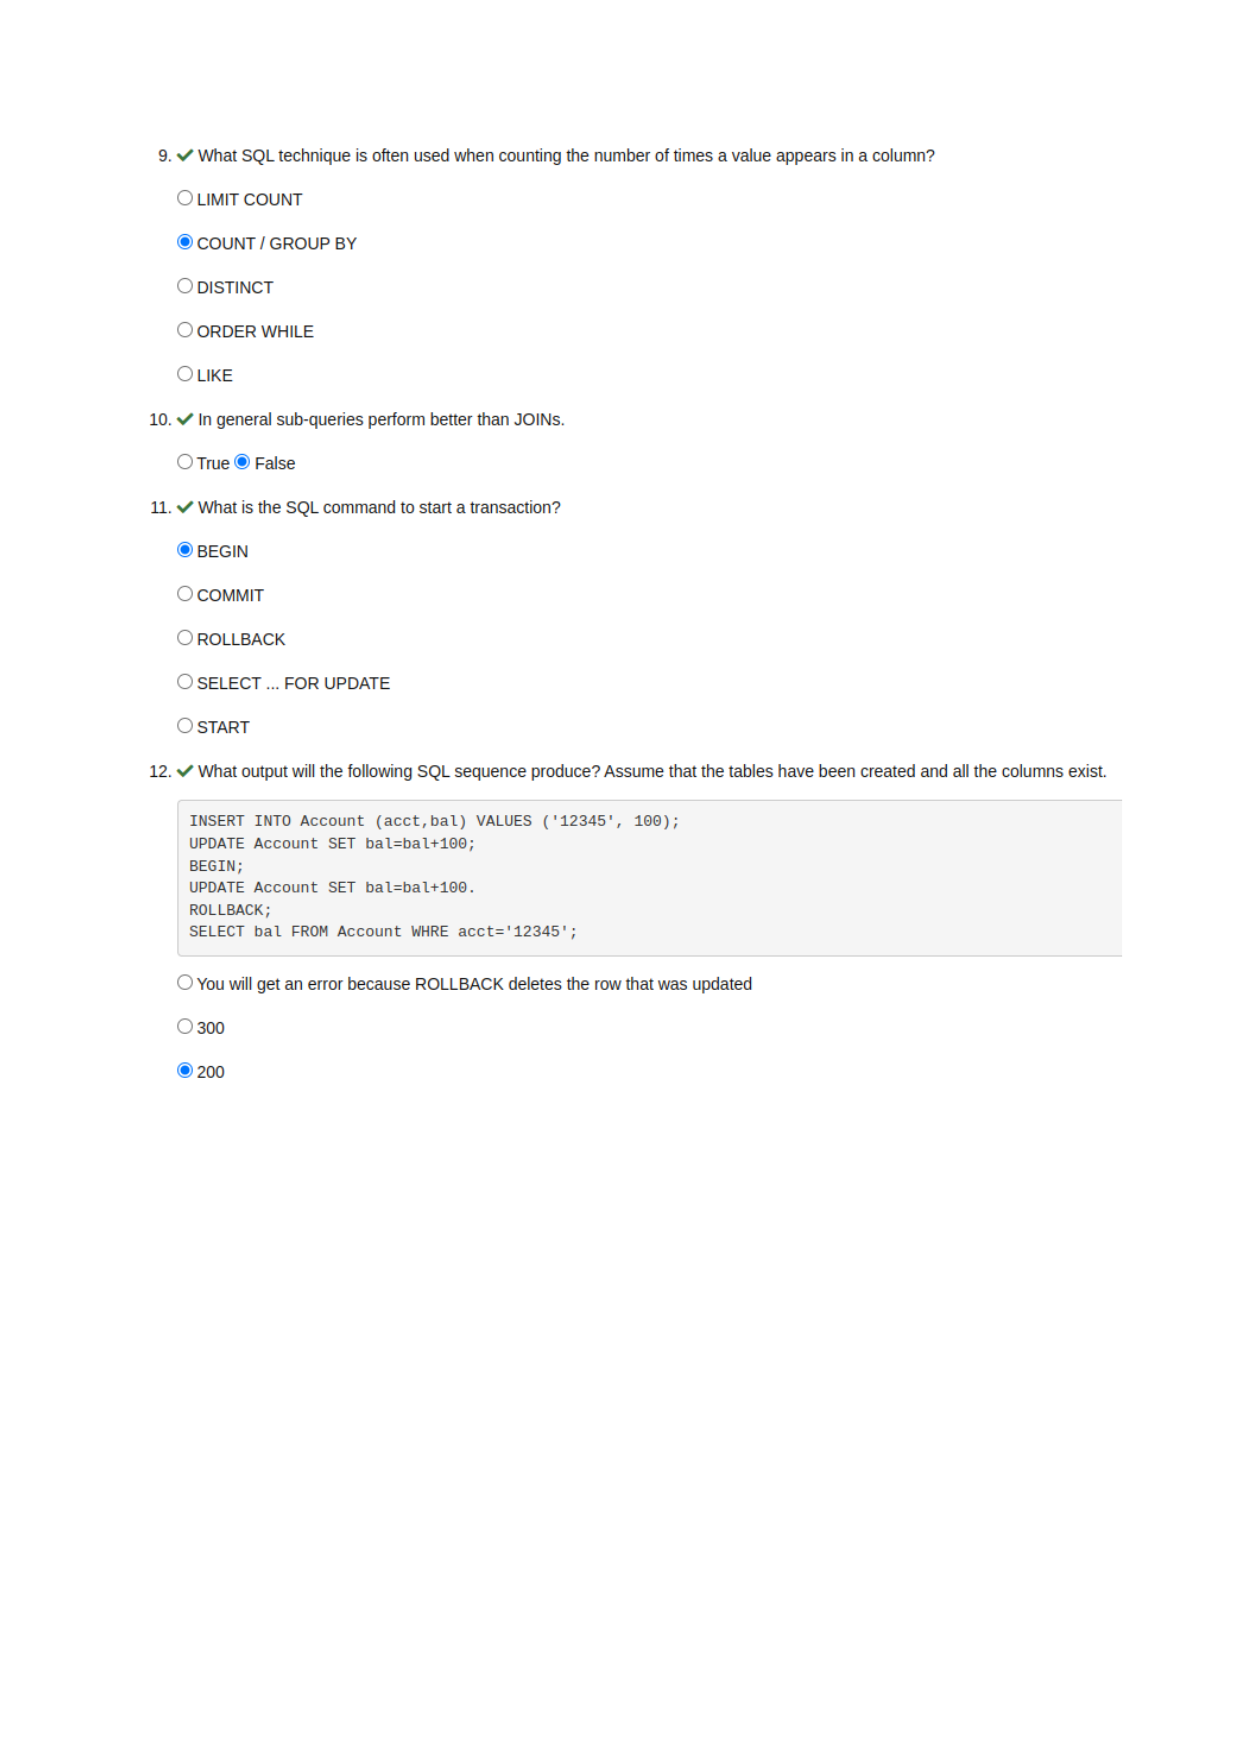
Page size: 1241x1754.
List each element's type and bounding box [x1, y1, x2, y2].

picture [118, 134, 1123, 1091]
